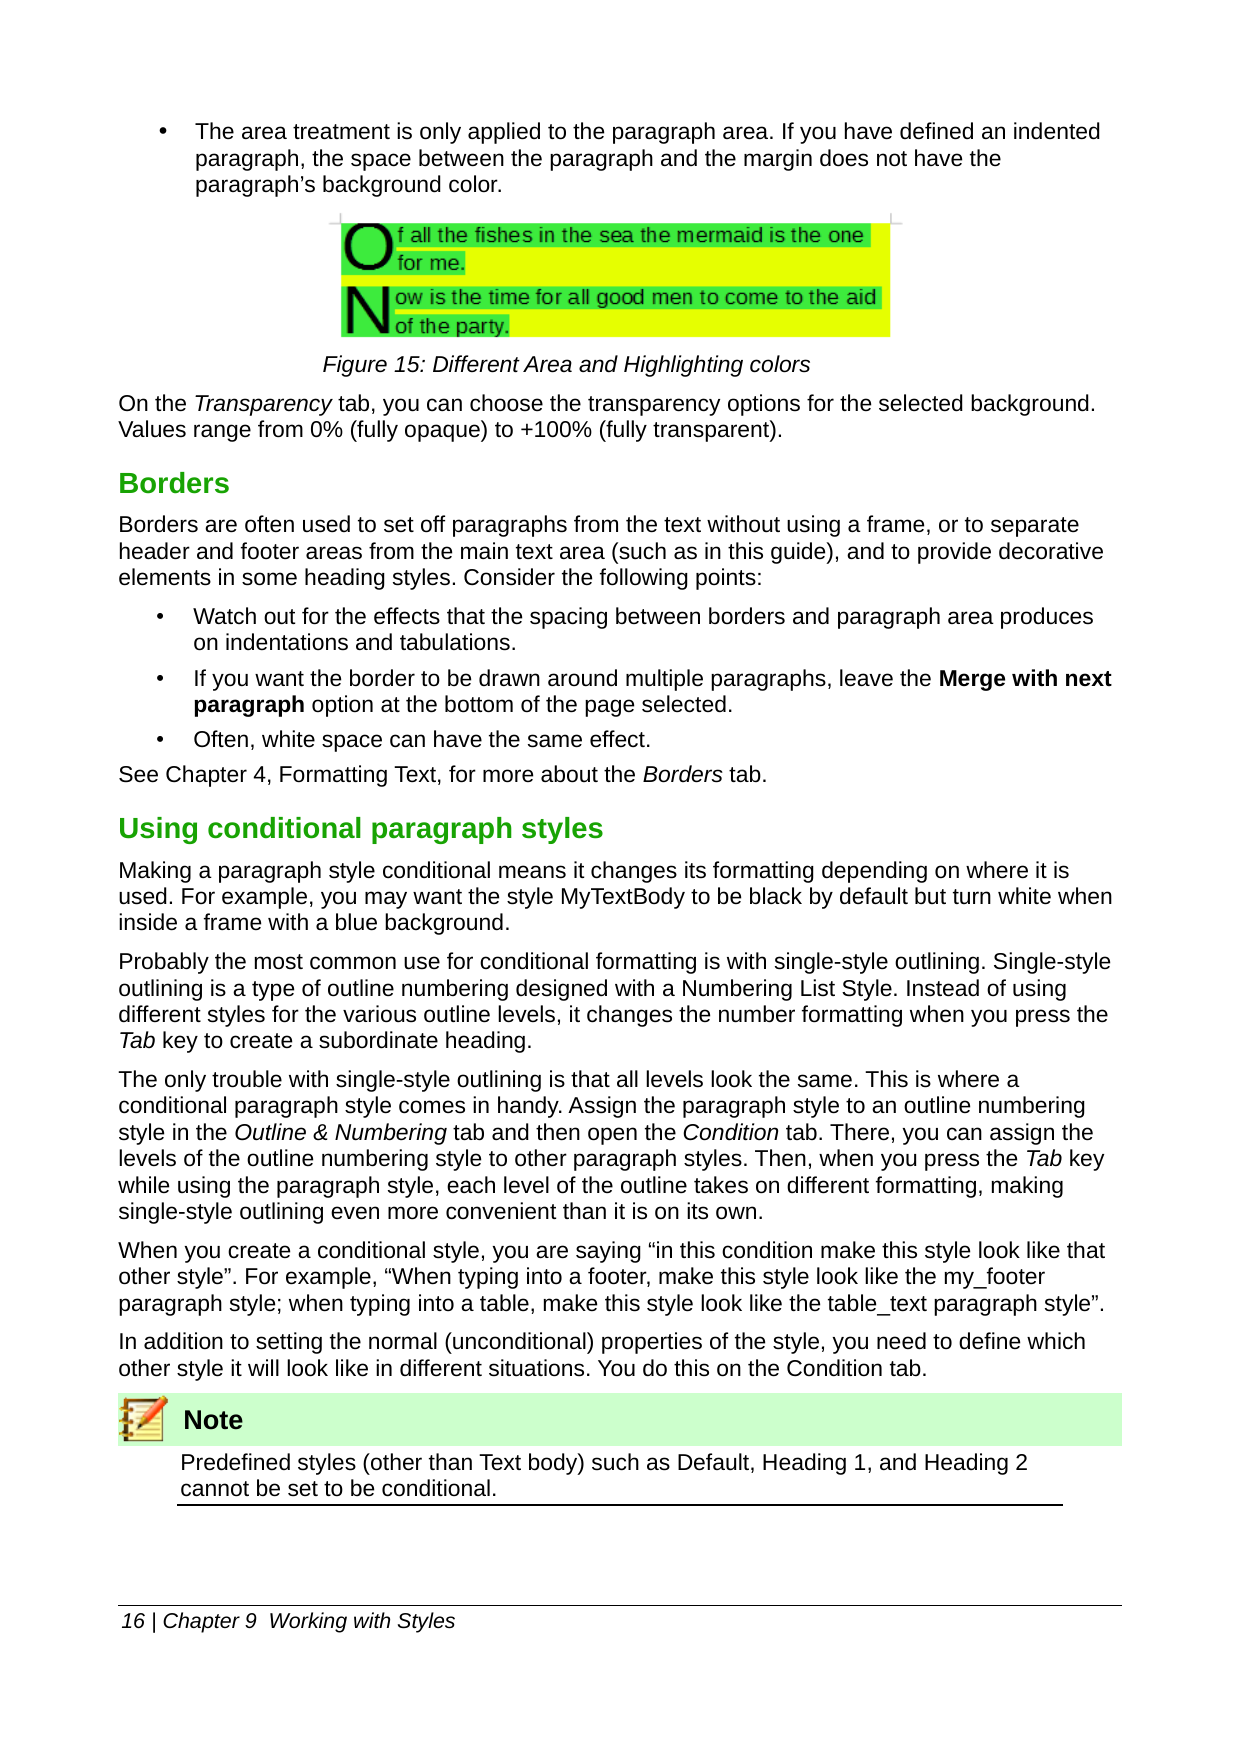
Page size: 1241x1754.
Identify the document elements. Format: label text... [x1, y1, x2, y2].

text In addition to setting the normal (unconditional) properties of the style, you need to define which other style it will look like in different situations. You do this on the Condition tab. [118, 1328, 1122, 1381]
list Borders are often used to set off paragraphs from the text without using a frame, or to separate header and footer areas from the main text area (such as in this guide), and to provide decorative elements in some heading styles. Consider the following points: [118, 511, 1122, 591]
subtitle Borders [118, 466, 1122, 500]
list If you want the border to be drawn around multiple paragraphs, leave the Merge with next paragraph option at the bottom of the page selected. [156, 664, 1122, 717]
list See Chapter 4, Formatting Text, for more about the Borders tab. [118, 761, 1122, 788]
list The area treatment is only applied to the paragraph area. If you have defined an indented paragraph, the space between the paragraph and the margin does not have the paragraph’s background color. [156, 118, 1122, 198]
text On the Transparency tab, you can choose the transparency options for the selected background. Values range from 0% (fully opaque) to +100% (fully transparent). [118, 390, 1122, 442]
text Making a paragraph style conditional means it changes its formatting depending on where it is used. For example, you may want the style MyTextBody to be black by default but turn white when inside a frame with a blue background. [118, 857, 1122, 936]
subtitle Note [118, 1393, 1122, 1446]
text When you create a conditional style, you are saying “in this condition make this style look like that other style”. For example, “When typing into a footer, make this style look like the my_footer paragraph style; when typing into a table, make this style look like the table_text paragraph style”. [118, 1237, 1122, 1316]
list Watch out for the effects that the spacing between borders and paragraph area produces on indentations and tabulations. [156, 603, 1122, 656]
text Figure 15: Different Area and Highlighting colors [322, 352, 918, 378]
text The only trouble with single-style outlining is that all levels look the same. This is where a conditional paragraph style comes in handy. Assign the paragraph style to an outline numbering style in the Outline & Numbering tab and then open the Condition tab. There, you can assign the levels of the outline numbering style to other paragraph styles. Then, when you press the Tab key while using the paragraph style, each level of the outline takes on different formatting, making single-style outlining even more convenient than it is on its own. [118, 1066, 1122, 1224]
text Predefined styles (other than Text body) such as Default, Heading 1, and Heading 2 cannot be set to be conditional. [177, 1446, 1063, 1504]
list Often, white space can have the same effect. [156, 726, 1122, 752]
picture [119, 1394, 170, 1445]
subtitle Using conditional paragraph styles [118, 811, 1122, 845]
picture [322, 209, 918, 352]
text Probably the most common use for conditional formatting is with single-style outlining. Single-style outlining is a type of outline numbering designed with a Numbering List Style. Instead of using different styles for the various outline levels, it changes the number formatting when you press the Tab key to create a subordinate heading. [118, 948, 1122, 1054]
